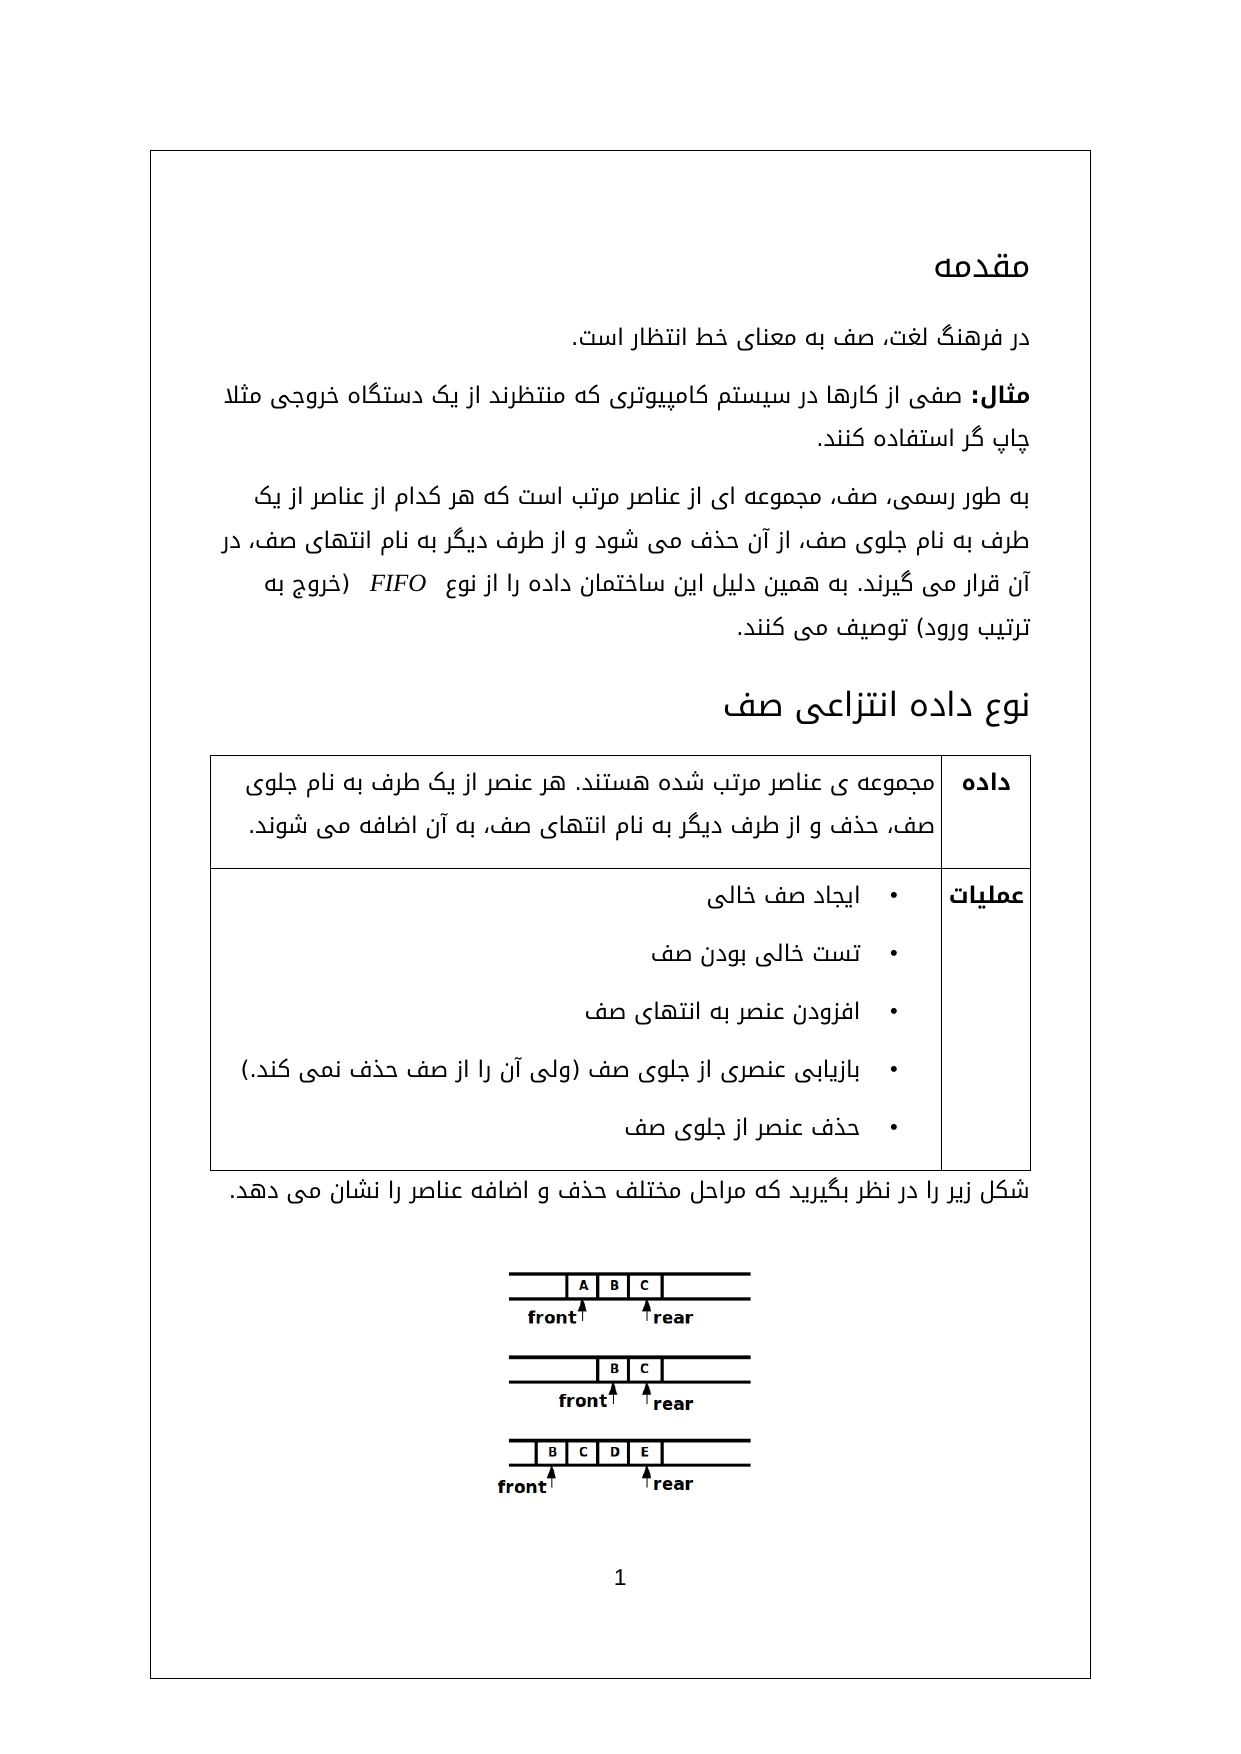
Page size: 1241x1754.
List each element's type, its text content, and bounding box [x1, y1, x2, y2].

subtitle مقدمه [210, 235, 1030, 298]
table_header مجموعه ی عناصر مرتب شده هستند. هر عنصر از یک طرف به نام جلوی صف، حذف و از طرف دیگر به نام انتهای صف، به آن اضافه می شوند. [211, 756, 941, 868]
table_cell ایجاد صف خالی تست خالی بودن صف افزودن عنصر به انتهای صف بازیابی عنصری از جلوی صف (ولی آن را از صف حذف نمی کند.) حذف عنصر از جلوی صف [211, 869, 941, 1169]
table_header داده [942, 756, 1030, 868]
picture [425, 1227, 815, 1540]
subtitle نوع داده انتزاعی صف [210, 674, 1030, 737]
text به طور رسمی، صف، مجموعه ای از عناصر مرتب است که هر کدام از عناصر از یک طرف به نام جلوی صف، از آن حذف می شود و از طرف دیگر به نام انتهای صف، در آن قرار می گیرند. به همین دلیل این ساختمان داده را از نوع(خروج به ترتیب ورود) توصیف می کنند. [210, 475, 1030, 649]
table_cell عملیات [942, 869, 1030, 1169]
text شکل زیر را در نظر بگیرید که مراحل مختلف حذف و اضافه عناصر را نشان می دهد. [210, 1171, 1030, 1213]
text در فرهنگ لغت، صف به معنای خط انتظار است. [210, 316, 1030, 359]
text مثال: صفی از کارها در سیستم کامپیوتری که منتظرند از یک دستگاه خروجی مثلا چاپ گر استفاده کنند. [210, 374, 1030, 461]
